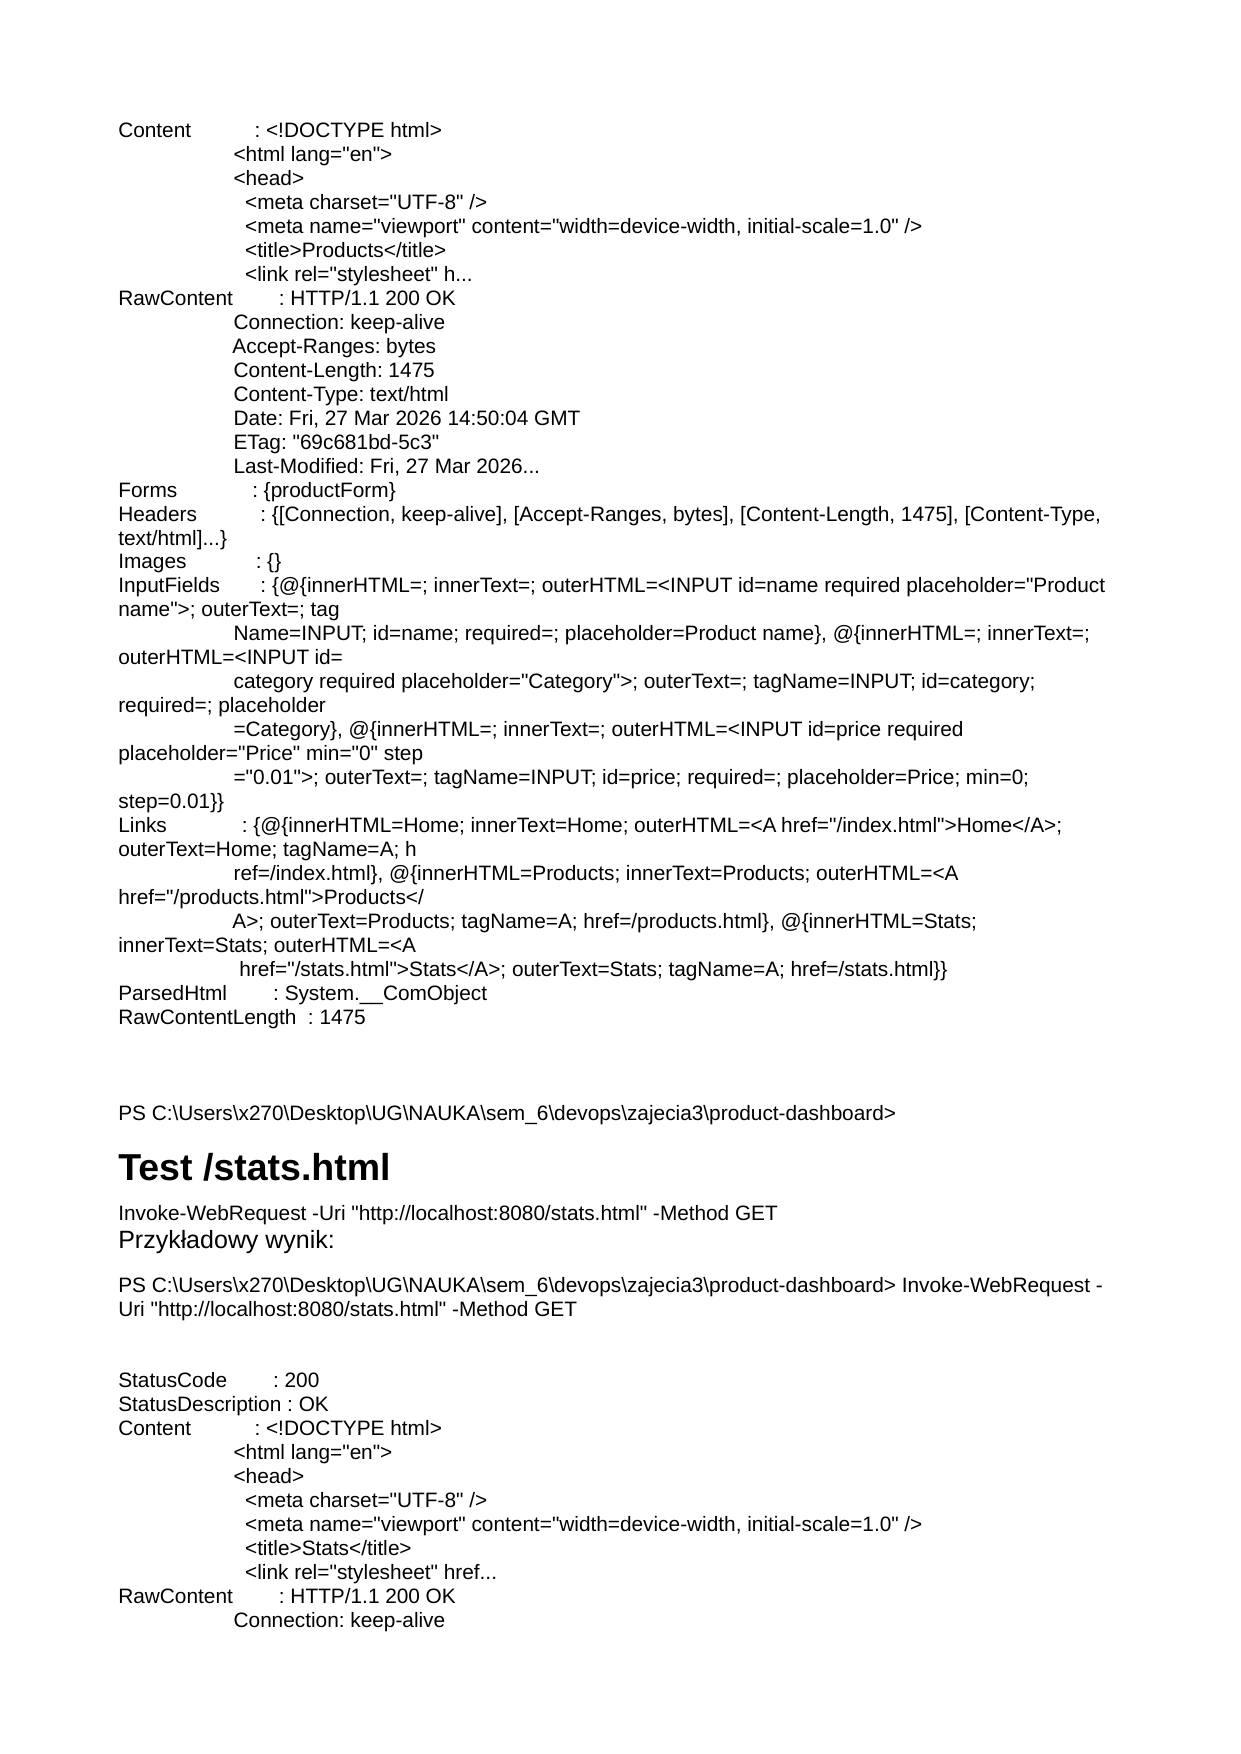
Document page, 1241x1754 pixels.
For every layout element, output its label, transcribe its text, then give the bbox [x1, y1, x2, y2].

text <html lang="en"> [118, 142, 1122, 166]
text ref=/index.html}, @{innerHTML=Products; innerText=Products; outerHTML=<A href="/products.html">Products</ [118, 861, 1122, 909]
text Connection: keep-alive [118, 310, 1122, 334]
text <meta charset="UTF-8" /> [118, 190, 1122, 214]
text A>; outerText=Products; tagName=A; href=/products.html}, @{innerHTML=Stats; innerText=Stats; outerHTML=<A [118, 909, 1122, 957]
text ETag: "69c681bd-5c3" [118, 429, 1122, 453]
text <html lang="en"> [118, 1440, 1122, 1464]
text PS C:\Users\x270\Desktop\UG\NAUKA\sem_6\devops\zajecia3\product-dashboard> [118, 1100, 1122, 1124]
text <meta charset="UTF-8" /> [118, 1488, 1122, 1512]
text Forms : {productForm} [118, 477, 1122, 501]
text <link rel="stylesheet" href... [118, 1560, 1122, 1584]
text category required placeholder="Category">; outerText=; tagName=INPUT; id=category; required=; placeholder [118, 669, 1122, 717]
text <link rel="stylesheet" h... [118, 262, 1122, 286]
text Invoke-WebRequest -Uri "http://localhost:8080/stats.html" -Method GET [118, 1201, 1122, 1225]
text Content : <!DOCTYPE html> [118, 118, 1122, 142]
text =Category}, @{innerHTML=; innerText=; outerHTML=<INPUT id=price required placeholder="Price" min="0" step [118, 717, 1122, 765]
text <meta name="viewport" content="width=device-width, initial-scale=1.0" /> [118, 1512, 1122, 1536]
text PS C:\Users\x270\Desktop\UG\NAUKA\sem_6\devops\zajecia3\product-dashboard> Invoke-WebRequest -Uri "http://localhost:8080/stats.html" -Method GET [118, 1272, 1122, 1320]
text <title>Stats</title> [118, 1536, 1122, 1560]
text <title>Products</title> [118, 238, 1122, 262]
text InputFields : {@{innerHTML=; innerText=; outerHTML=<INPUT id=name required placeholder="Product name">; outerText=; tag [118, 573, 1122, 621]
text Last-Modified: Fri, 27 Mar 2026... [118, 453, 1122, 477]
text Date: Fri, 27 Mar 2026 14:50:04 GMT [118, 406, 1122, 429]
text Connection: keep-alive [118, 1608, 1122, 1632]
text Headers : {[Connection, keep-alive], [Accept-Ranges, bytes], [Content-Length, 1475], [Content-Type, text/html]...} [118, 501, 1122, 549]
text Name=INPUT; id=name; required=; placeholder=Product name}, @{innerHTML=; innerText=; outerHTML=<INPUT id= [118, 621, 1122, 669]
text RawContent : HTTP/1.1 200 OK [118, 1584, 1122, 1608]
text Images : {} [118, 549, 1122, 573]
text StatusDescription : OK [118, 1392, 1122, 1416]
text Content-Length: 1475 [118, 358, 1122, 382]
subtitle Test /stats.html [118, 1145, 1122, 1188]
text StatusCode : 200 [118, 1368, 1122, 1392]
text <meta name="viewport" content="width=device-width, initial-scale=1.0" /> [118, 214, 1122, 238]
text Przykładowy wynik: [118, 1225, 1122, 1253]
text Links : {@{innerHTML=Home; innerText=Home; outerHTML=<A href="/index.html">Home</A>; outerText=Home; tagName=A; h [118, 813, 1122, 861]
text ParsedHtml : System.__ComObject [118, 981, 1122, 1004]
text Content : <!DOCTYPE html> [118, 1416, 1122, 1440]
text Accept-Ranges: bytes [118, 334, 1122, 358]
text RawContentLength : 1475 [118, 1004, 1122, 1028]
text <head> [118, 166, 1122, 190]
text <head> [118, 1464, 1122, 1488]
text href="/stats.html">Stats</A>; outerText=Stats; tagName=A; href=/stats.html}} [118, 957, 1122, 981]
text ="0.01">; outerText=; tagName=INPUT; id=price; required=; placeholder=Price; min=0; step=0.01}} [118, 765, 1122, 813]
text Content-Type: text/html [118, 382, 1122, 406]
text RawContent : HTTP/1.1 200 OK [118, 286, 1122, 310]
